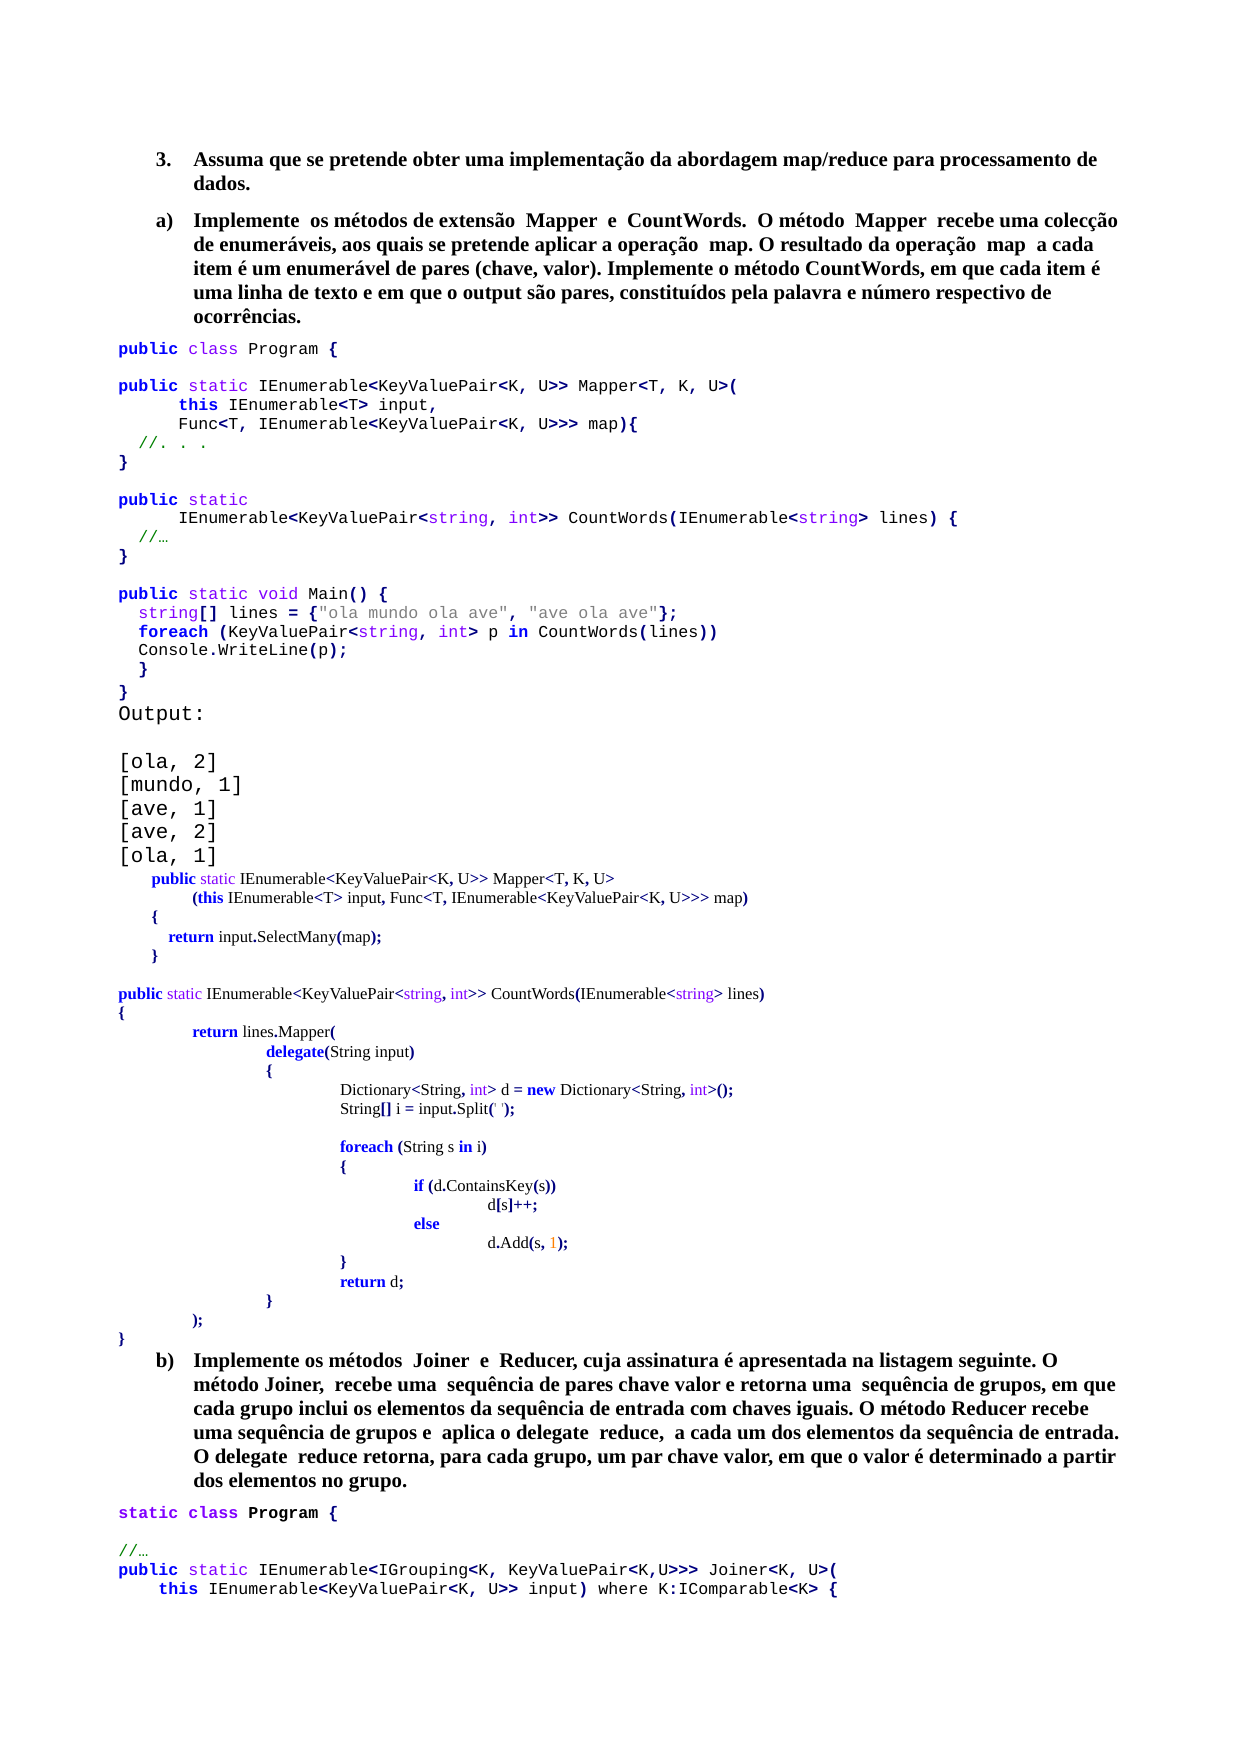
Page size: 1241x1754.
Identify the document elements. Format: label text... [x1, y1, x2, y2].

text [ave, 1] [118, 798, 1122, 822]
text IEnumerable<KeyValuePair<string, int>> CountWords(IEnumerable<string> lines) { [118, 510, 1122, 529]
text [mundo, 1] [118, 774, 1122, 798]
text d.Add(s, 1); [118, 1233, 1122, 1252]
text this IEnumerable<KeyValuePair<K, U>> input) where K:IComparable<K> { [118, 1580, 1122, 1599]
text } [118, 1291, 1122, 1310]
text string[] lines = {"ola mundo ola ave", "ave ola ave"}; [118, 604, 1122, 623]
text ); [118, 1310, 1122, 1329]
text } [118, 680, 1122, 703]
text else [118, 1214, 1122, 1233]
text [ave, 2] [118, 822, 1122, 845]
text public static [118, 491, 1122, 510]
text //… [118, 1543, 1122, 1561]
text public class Program { [118, 340, 1122, 359]
text public static IEnumerable<KeyValuePair<K, U>> Mapper<T, K, U>( [118, 378, 1122, 397]
text //. . . [118, 434, 1122, 453]
text return lines.Mapper( [118, 1022, 1122, 1041]
text static class Program { [118, 1505, 1122, 1524]
text return input.SelectMany(map); [118, 926, 1122, 946]
text [ola, 2] [118, 751, 1122, 774]
text } [118, 548, 1122, 567]
text } [118, 1329, 1122, 1348]
text { [118, 1061, 1122, 1080]
text } [118, 946, 1122, 965]
text public static void Main() { [118, 585, 1122, 604]
text foreach (KeyValuePair<string, int> p in CountWords(lines)) [118, 623, 1122, 642]
text } [118, 661, 1122, 680]
list Assuma que se pretende obter uma implementação da abordagem map/reduce para processamento de dados. [156, 147, 1122, 195]
text } [118, 453, 1122, 472]
text //… [118, 529, 1122, 548]
text [ola, 1] [118, 845, 1122, 869]
list Implemente os métodos de extensão Mapper e CountWords. O método Mapper recebe uma colecção de enumeráveis, aos quais se pretende aplicar a operação map. O resultado da operação map a cada item é um enumerável de pares (chave, valor). Implemente o método CountWords, em que cada item é uma linha de texto e em que o output são pares, constituídos pela palavra e número respectivo de ocorrências. [156, 207, 1122, 328]
text Func<T, IEnumerable<KeyValuePair<K, U>>> map){ [118, 416, 1122, 434]
text (this IEnumerable<T> input, Func<T, IEnumerable<KeyValuePair<K, U>>> map) [118, 888, 1122, 907]
text foreach (String s in i) [118, 1137, 1122, 1156]
text return d; [118, 1271, 1122, 1291]
text Output: [118, 703, 1122, 727]
text if (d.ContainsKey(s)) [118, 1176, 1122, 1195]
text public static IEnumerable<KeyValuePair<string, int>> CountWords(IEnumerable<string> lines) [118, 984, 1122, 1003]
text } [118, 1252, 1122, 1271]
text delegate(String input) [118, 1041, 1122, 1061]
text { [118, 907, 1122, 926]
text this IEnumerable<T> input, [118, 397, 1122, 416]
text { [118, 1156, 1122, 1176]
text public static IEnumerable<KeyValuePair<K, U>> Mapper<T, K, U> [118, 869, 1122, 888]
text { [118, 1003, 1122, 1022]
list Implemente os métodos Joiner e Reducer, cuja assinatura é apresentada na listagem seguinte. O método Joiner, recebe uma sequência de pares chave valor e retorna uma sequência de grupos, em que cada grupo inclui os elementos da sequência de entrada com chaves iguais. O método Reducer recebe uma sequência de grupos e aplica o delegate reduce, a cada um dos elementos da sequência de entrada. O delegate reduce retorna, para cada grupo, um par chave valor, em que o valor é determinado a partir dos elementos no grupo. [156, 1348, 1122, 1492]
text Console.WriteLine(p); [118, 642, 1122, 661]
text public static IEnumerable<IGrouping<K, KeyValuePair<K,U>>> Joiner<K, U>( [118, 1561, 1122, 1580]
text String[] i = input.Split(' '); [118, 1099, 1122, 1118]
text d[s]++; [118, 1195, 1122, 1214]
text Dictionary<String, int> d = new Dictionary<String, int>(); [118, 1080, 1122, 1099]
